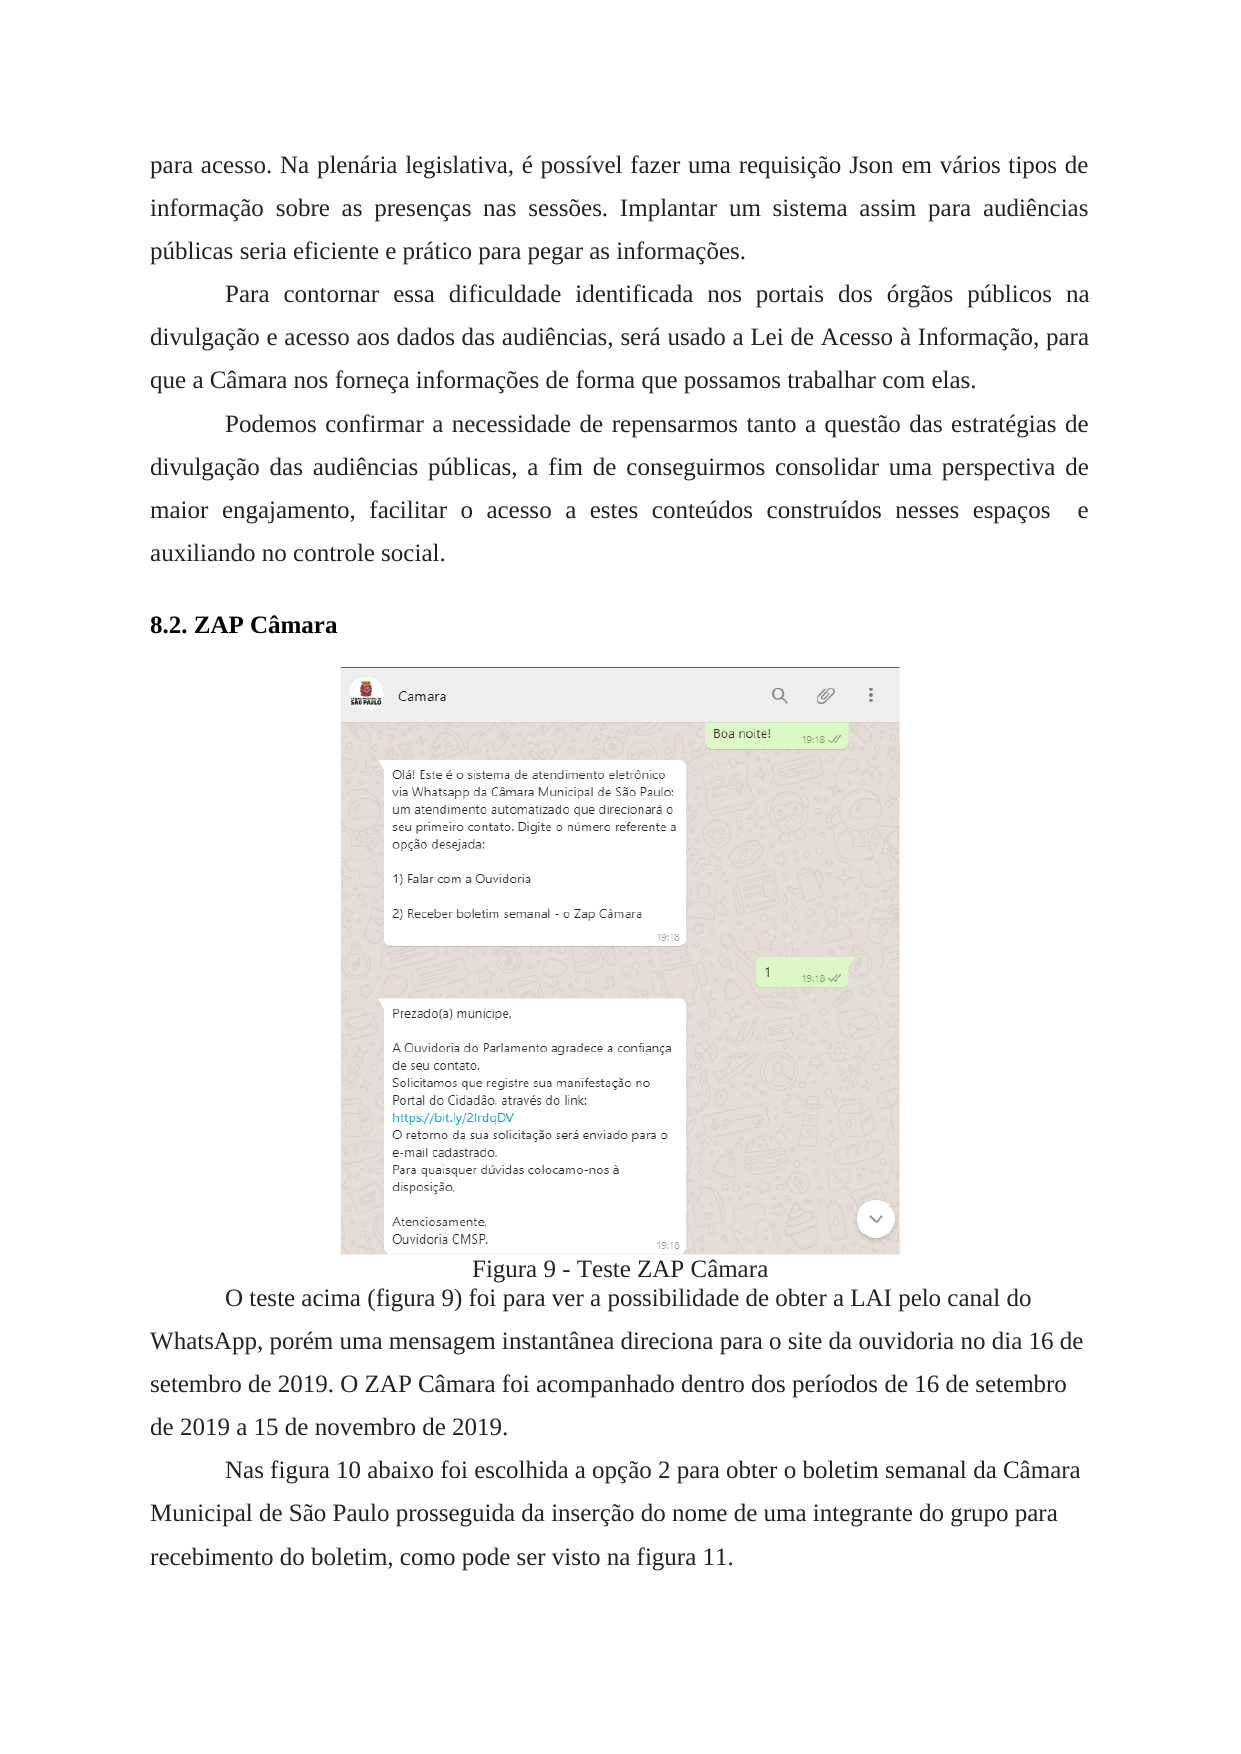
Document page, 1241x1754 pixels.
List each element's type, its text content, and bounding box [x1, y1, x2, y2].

picture [340, 667, 900, 1255]
text para acesso. Na plenária legislativa, é possível fazer uma requisição Json em vários tipos de informação sobre as presenças nas sessões. Implantar um sistema assim para audiências públicas seria eficiente e prático para pegar as informações. [150, 150, 1090, 265]
text Nas figura 10 abaixo foi escolhida a opção 2 para obter o boletim semanal da Câmara Municipal de São Paulo prosseguida da inserção do nome de uma integrante do grupo para recebimento do boletim, como pode ser visto na figura 11. [150, 1455, 1090, 1570]
text Para contornar essa dificuldade identificada nos portais dos órgãos públicos na divulgação e acesso aos dados das audiências, será usado a Lei de Acesso à Informação, para que a Câmara nos forneça informações de forma que possamos trabalhar com elas. [150, 279, 1090, 394]
text O teste acima (figura 9) foi para ver a possibilidade de obter a LAI pelo canal do WhatsApp, porém uma mensagem instantânea direciona para o site da ouvidoria no dia 16 de setembro de 2019. O ZAP Câmara foi acompanhado dentro dos períodos de 16 de setembro de 2019 a 15 de novembro de 2019. [150, 1283, 1090, 1441]
text Figura 9 - Teste ZAP Câmara [150, 1254, 1090, 1283]
text 8.2. ZAP Câmara [150, 610, 1090, 639]
text Podemos confirmar a necessidade de repensarmos tanto a questão das estratégias de divulgação das audiências públicas, a fim de conseguirmos consolidar uma perspectiva de maior engajamento, facilitar o acesso a estes conteúdos construídos nesses espaços e auxiliando no controle social. [150, 409, 1090, 567]
